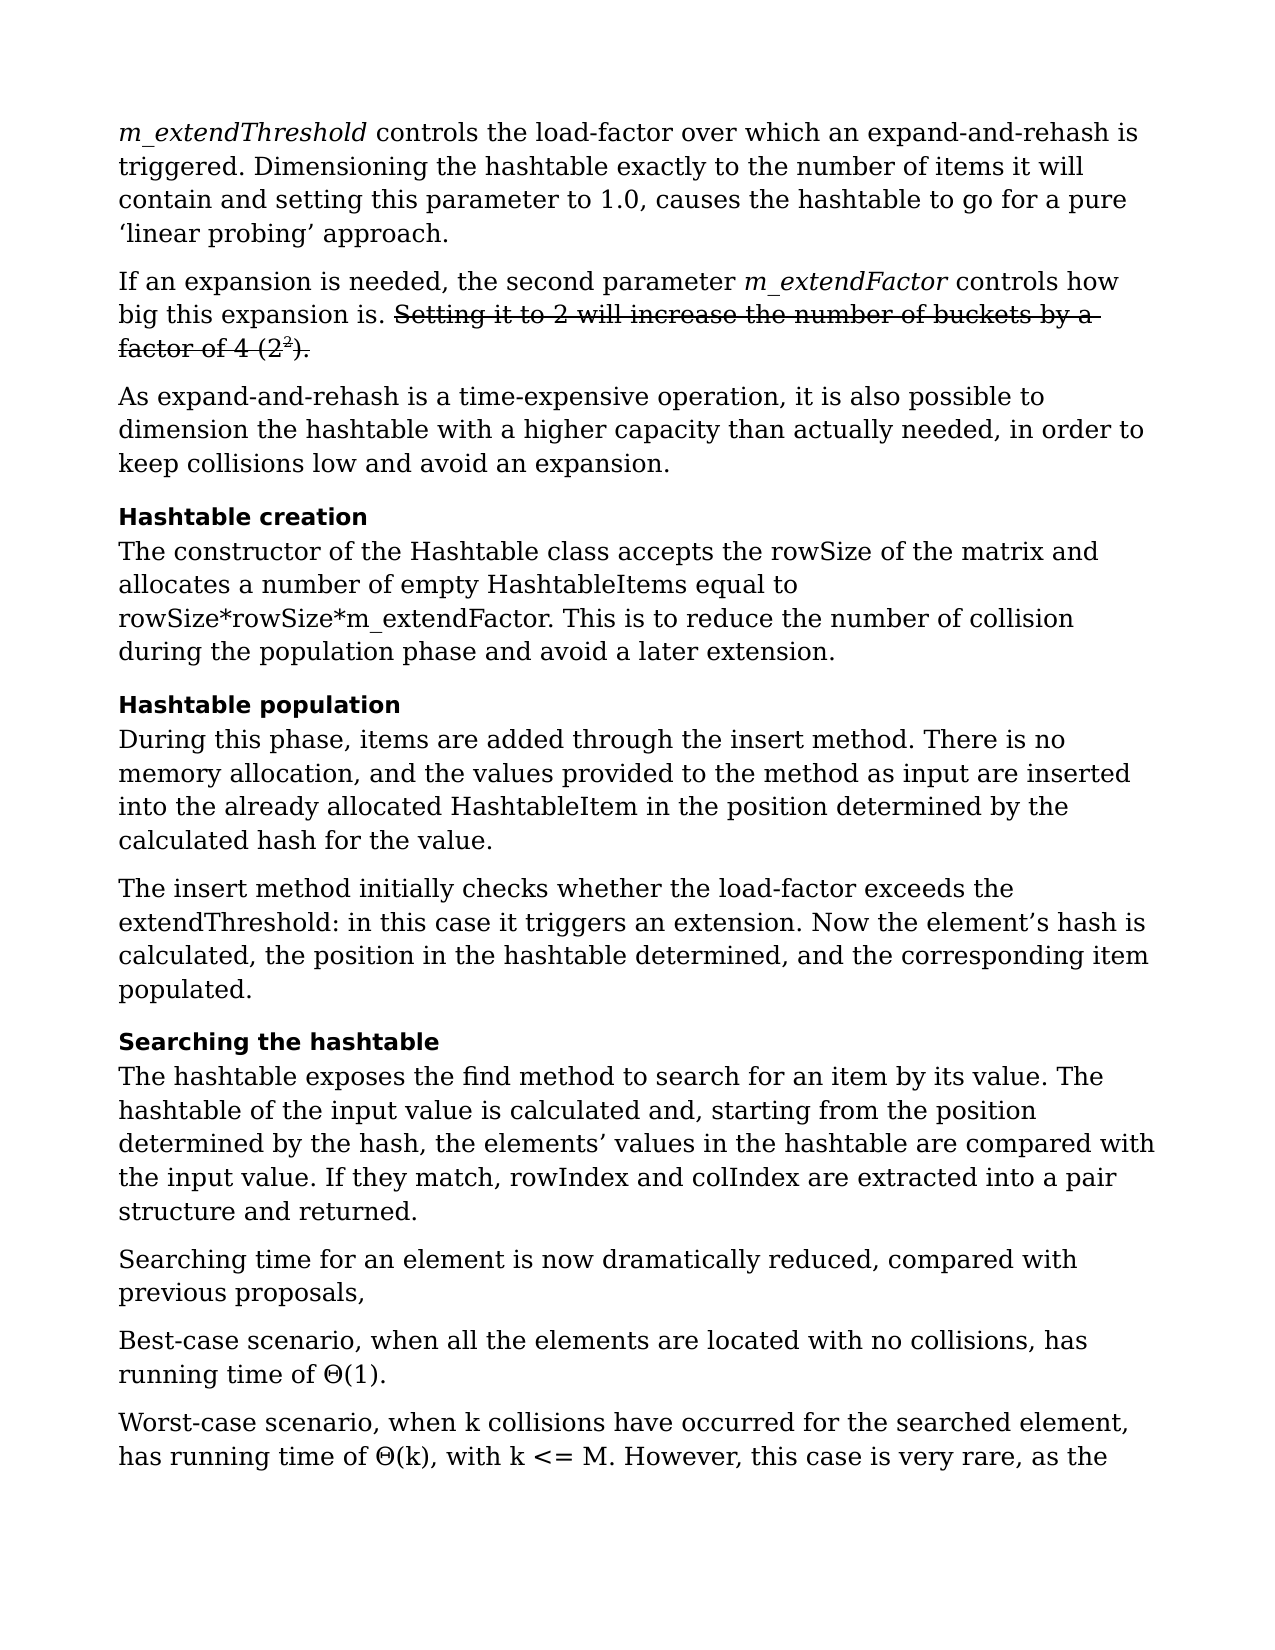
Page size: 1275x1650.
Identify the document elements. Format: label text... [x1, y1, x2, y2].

subtitle Hashtable creation [118, 503, 1157, 531]
text Searching time for an element is now dramatically reduced, compared with previous proposals, [118, 1245, 1157, 1308]
text m_extendThreshold controls the load-factor over which an expand-and-rehash is triggered. Dimensioning the hashtable exactly to the number of items it will contain and setting this parameter to 1.0, causes the hashtable to go for a pure ‘linear probing’ approach. [118, 118, 1157, 248]
subtitle Hashtable population [118, 692, 1157, 719]
subtitle Searching the hashtable [118, 1029, 1157, 1056]
text The constructor of the Hashtable class accepts the rowSize of the matrix and allocates a number of empty HashtableItems equal to rowSize*rowSize*m_extendFactor. This is to reduce the number of collision during the population phase and avoid a later extension. [118, 537, 1157, 667]
text Best-case scenario, when all the elements are located with no collisions, has running time of Θ(1). [118, 1327, 1157, 1389]
text If an expansion is needed, the second parameter m_extendFactor controls how big this expansion is. Setting it to 2 will increase the number of buckets by a factor of 4 (22). [118, 267, 1157, 363]
text The insert method initially checks whether the load-factor exceeds the extendThreshold: in this case it triggers an extension. Now the element’s hash is calculated, the position in the hashtable determined, and the corresponding item populated. [118, 874, 1157, 1004]
text During this phase, items are added through the insert method. There is no memory allocation, and the values provided to the method as input are inserted into the already allocated HashtableItem in the position determined by the calculated hash for the value. [118, 725, 1157, 855]
text The hashtable exposes the find method to search for an item by its value. The hashtable of the input value is calculated and, starting from the position determined by the hash, the elements’ values in the hashtable are compared with the input value. If they match, rowIndex and colIndex are extracted into a pair structure and returned. [118, 1063, 1157, 1226]
text Worst-case scenario, when k collisions have occurred for the searched element, has running time of Θ(k), with k <= M. However, this case is very rare, as the [118, 1408, 1157, 1471]
text As expand-and-rehash is a time-expensive operation, it is also possible to dimension the hashtable with a higher capacity than actually needed, in order to keep collisions low and avoid an expansion. [118, 382, 1157, 478]
